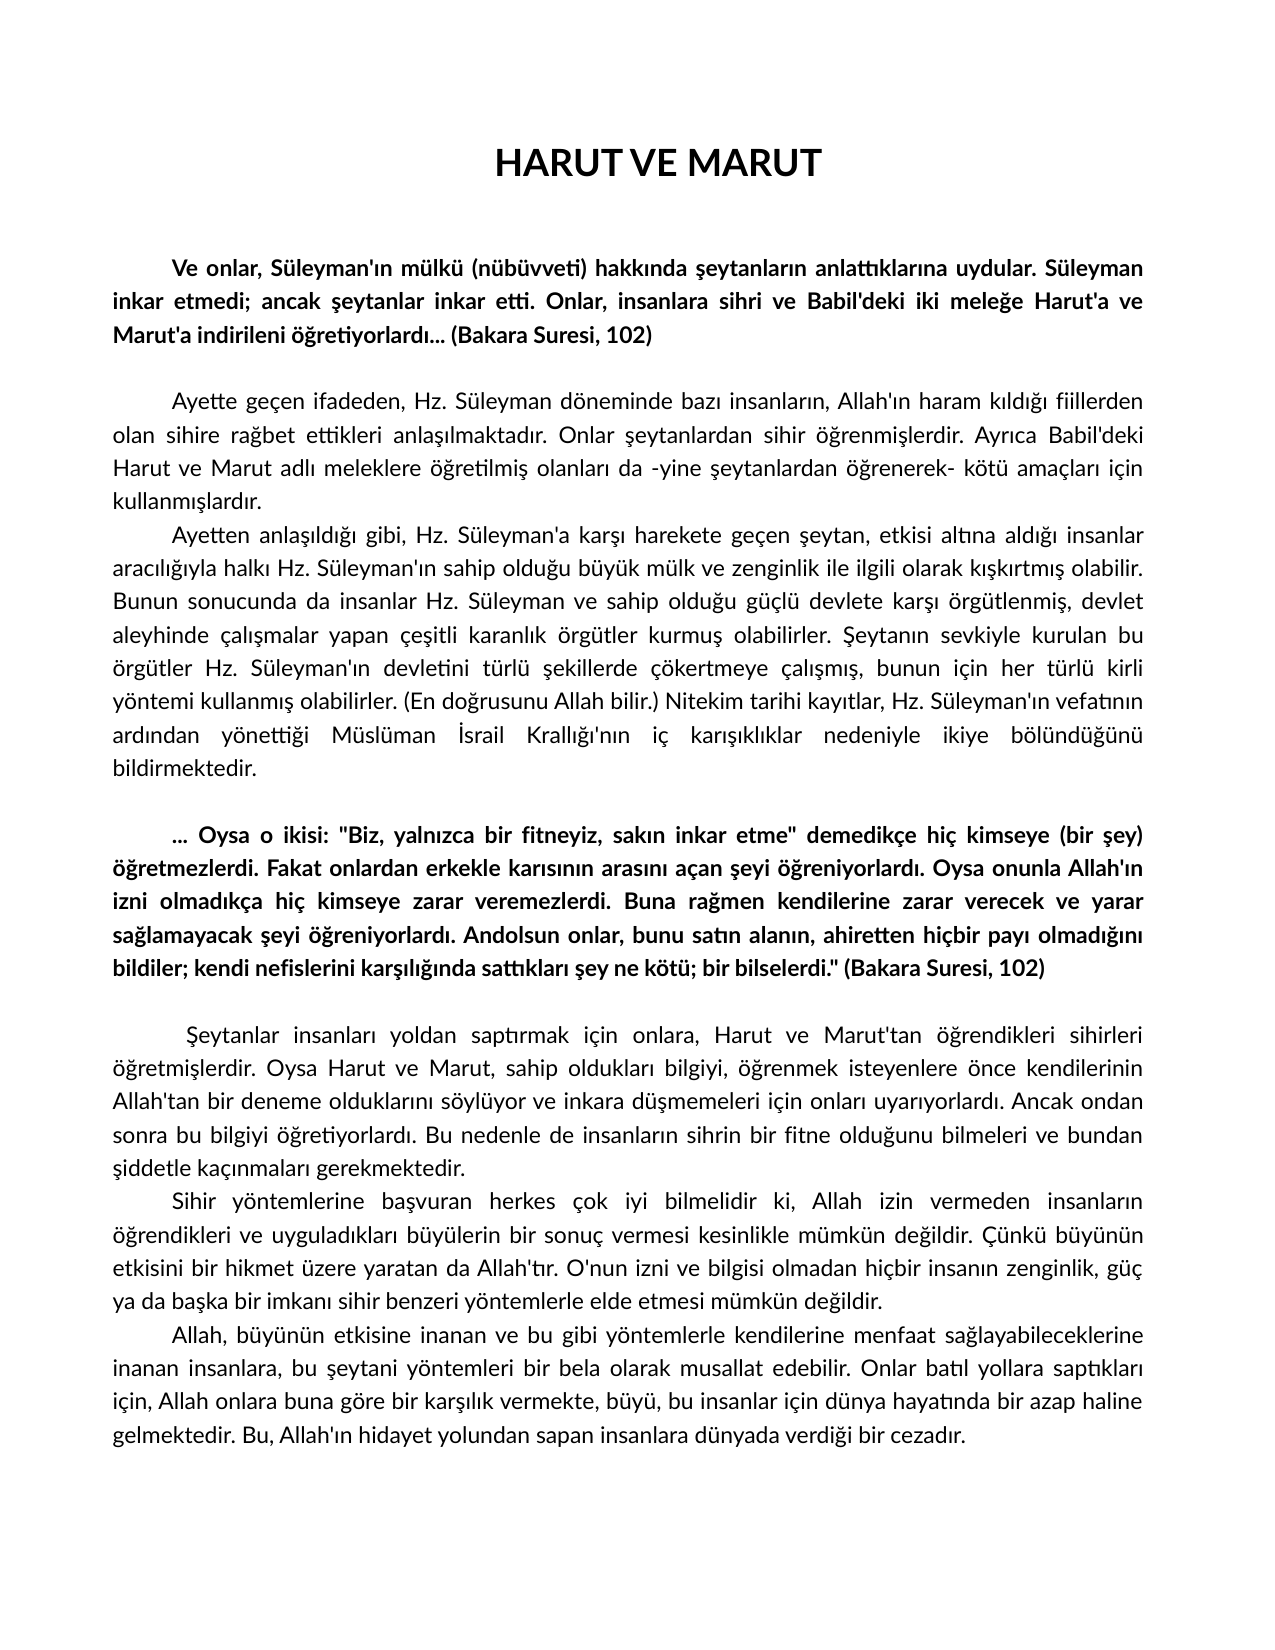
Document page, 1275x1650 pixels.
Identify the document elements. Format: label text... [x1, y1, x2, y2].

text Allah, büyünün etkisine inanan ve bu gibi yöntemlerle kendilerine menfaat sağlayabileceklerine inanan insanlara, bu şeytani yöntemleri bir bela olarak musallat edebilir. Onlar batıl yollara saptıkları için, Allah onlara buna göre bir karşılık vermekte, büyü, bu insanlar için dünya hayatında bir azap haline gelmektedir. Bu, Allah'ın hidayet yolundan sapan insanlara dünyada verdiği bir cezadır. [112, 1316, 1145, 1450]
text HARUT VE MARUT [112, 148, 1145, 183]
text Ayetten anlaşıldığı gibi, Hz. Süleyman'a karşı harekete geçen şeytan, etkisi altına aldığı insanlar aracılığıyla halkı Hz. Süleyman'ın sahip olduğu büyük mülk ve zenginlik ile ilgili olarak kışkırtmış olabilir. Bunun sonucunda da insanlar Hz. Süleyman ve sahip olduğu güçlü devlete karşı örgütlenmiş, devlet aleyhinde çalışmalar yapan çeşitli karanlık örgütler kurmuş olabilirler. Şeytanın sevkiyle kurulan bu örgütler Hz. Süleyman'ın devletini türlü şekillerde çökertmeye çalışmış, bunun için her türlü kirli yöntemi kullanmış olabilirler. (En doğrusunu Allah bilir.) Nitekim tarihi kayıtlar, Hz. Süleyman'ın vefatının ardından yönettiği Müslüman İsrail Krallığı'nın iç karışıklıklar nedeniyle ikiye bölündüğünü bildirmektedir. [112, 516, 1145, 783]
text ... Oysa o ikisi: "Biz, yalnızca bir fitneyiz, sakın inkar etme" demedikçe hiç kimseye (bir şey) öğretmezlerdi. Fakat onlardan erkekle karısının arasını açan şeyi öğreniyorlardı. Oysa onunla Allah'ın izni olmadıkça hiç kimseye zarar veremezlerdi. Buna rağmen kendilerine zarar verecek ve yarar sağlamayacak şeyi öğreniyorlardı. Andolsun onlar, bunu satın alanın, ahiretten hiçbir payı olmadığını bildiler; kendi nefislerini karşılığında sattıkları şey ne kötü; bir bilselerdi." (Bakara Suresi, 102) [112, 816, 1145, 983]
text Ayette geçen ifadeden, Hz. Süleyman döneminde bazı insanların, Allah'ın haram kıldığı fiillerden olan sihire rağbet ettikleri anlaşılmaktadır. Onlar şeytanlardan sihir öğrenmişlerdir. Ayrıca Babil'deki Harut ve Marut adlı meleklere öğretilmiş olanları da -yine şeytanlardan öğrenerek- kötü amaçları için kullanmışlardır. [112, 383, 1145, 516]
text Şeytanlar insanları yoldan saptırmak için onlara, Harut ve Marut'tan öğrendikleri sihirleri öğretmişlerdir. Oysa Harut ve Marut, sahip oldukları bilgiyi, öğrenmek isteyenlere önce kendilerinin Allah'tan bir deneme olduklarını söylüyor ve inkara düşmemeleri için onları uyarıyorlardı. Ancak ondan sonra bu bilgiyi öğretiyorlardı. Bu nedenle de insanların sihrin bir fitne olduğunu bilmeleri ve bundan şiddetle kaçınmaları gerekmektedir. [112, 1016, 1145, 1183]
text Sihir yöntemlerine başvuran herkes çok iyi bilmelidir ki, Allah izin vermeden insanların öğrendikleri ve uyguladıkları büyülerin bir sonuç vermesi kesinlikle mümkün değildir. Çünkü büyünün etkisini bir hikmet üzere yaratan da Allah'tır. O'nun izni ve bilgisi olmadan hiçbir insanın zenginlik, güç ya da başka bir imkanı sihir benzeri yöntemlerle elde etmesi mümkün değildir. [112, 1183, 1145, 1316]
text Ve onlar, Süleyman'ın mülkü (nübüvveti) hakkında şeytanların anlattıklarına uydular. Süleyman inkar etmedi; ancak şeytanlar inkar etti. Onlar, insanlara sihri ve Babil'deki iki meleğe Harut'a ve Marut'a indirileni öğretiyorlardı... (Bakara Suresi, 102) [112, 250, 1145, 350]
